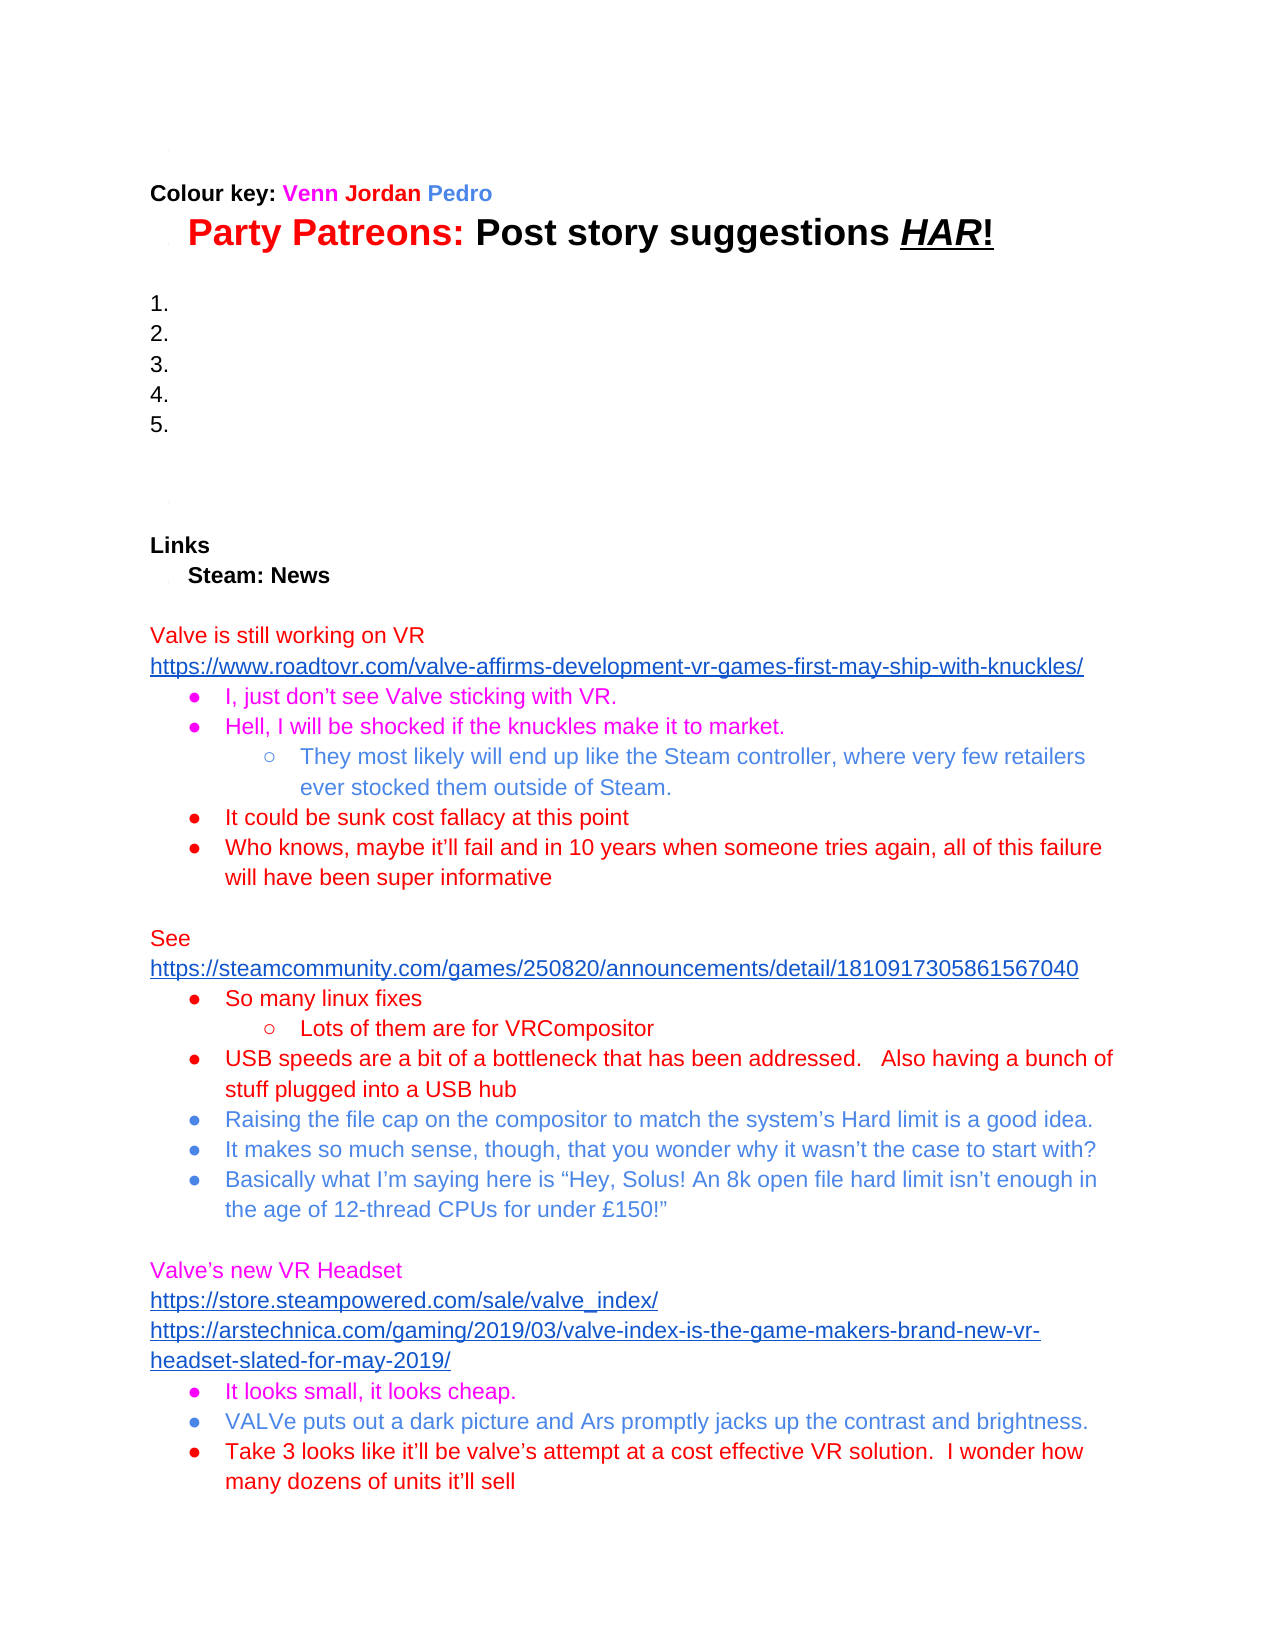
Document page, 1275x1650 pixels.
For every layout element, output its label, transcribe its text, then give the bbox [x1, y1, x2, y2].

list They most likely will end up like the Steam controller, where very few retailers ever stocked them outside of Steam. [262, 743, 1125, 800]
list USB speeds are a bit of a bottleneck that has been addressed. Also having a bunch of stuff plugged into a USB hub [187, 1045, 1125, 1102]
list It makes so much sense, though, that you wonder why it wasn’t the case to start with? [187, 1136, 1125, 1162]
list Raising the file cap on the compositor to match the system’s Hard limit is a good idea. [187, 1106, 1125, 1132]
list Who knows, maybe it’ll fail and in 10 years when someone tries again, all of this failure will have been super informative [187, 834, 1125, 891]
text See [150, 924, 1125, 951]
text Valve is still working on VR [150, 622, 1125, 649]
text https://www.roadtovr.com/valve-affirms-development-vr-games-first-may-ship-with-knuckles/ [150, 653, 1125, 679]
text https://store.steampowered.com/sale/valve_index/ [150, 1287, 1125, 1313]
text Links [150, 532, 1125, 558]
list Hell, I will be shocked if the knuckles make it to market. [187, 713, 1125, 739]
text Steam: News [150, 562, 1125, 588]
text 5. [150, 411, 1125, 437]
text https://steamcommunity.com/games/250820/announcements/detail/1810917305861567040 [150, 955, 1125, 981]
list It looks small, it looks cheap. [187, 1378, 1125, 1404]
list Take 3 looks like it’ll be valve’s attempt at a cost effective VR solution. I wonder how many dozens of units it’ll sell [187, 1438, 1125, 1495]
text Colour key: Venn Jordan Pedro [150, 180, 1125, 207]
list So many linux fixes [187, 985, 1125, 1011]
text 1. [150, 290, 1125, 317]
text 3. [150, 351, 1125, 377]
list I, just don’t see Valve sticking with VR. [187, 683, 1125, 709]
text Party Patreons: Post story suggestions HAR! [150, 210, 1125, 253]
text 4. [150, 381, 1125, 407]
text https://arstechnica.com/gaming/2019/03/valve-index-is-the-game-makers-brand-new-vr-headset-slated-for-may-2019/ [150, 1317, 1125, 1374]
list Basically what I’m saying here is “Hey, Solus! An 8k open file hard limit isn’t enough in the age of 12-thread CPUs for under £150!” [187, 1166, 1125, 1223]
text Valve’s new VR Headset [150, 1257, 1125, 1283]
text 2. [150, 320, 1125, 347]
list It could be sunk cost fallacy at this point [187, 804, 1125, 830]
list Lots of them are for VRCompositor [262, 1015, 1125, 1042]
list VALVe puts out a dark picture and Ars promptly jacks up the contrast and brightness. [187, 1408, 1125, 1434]
